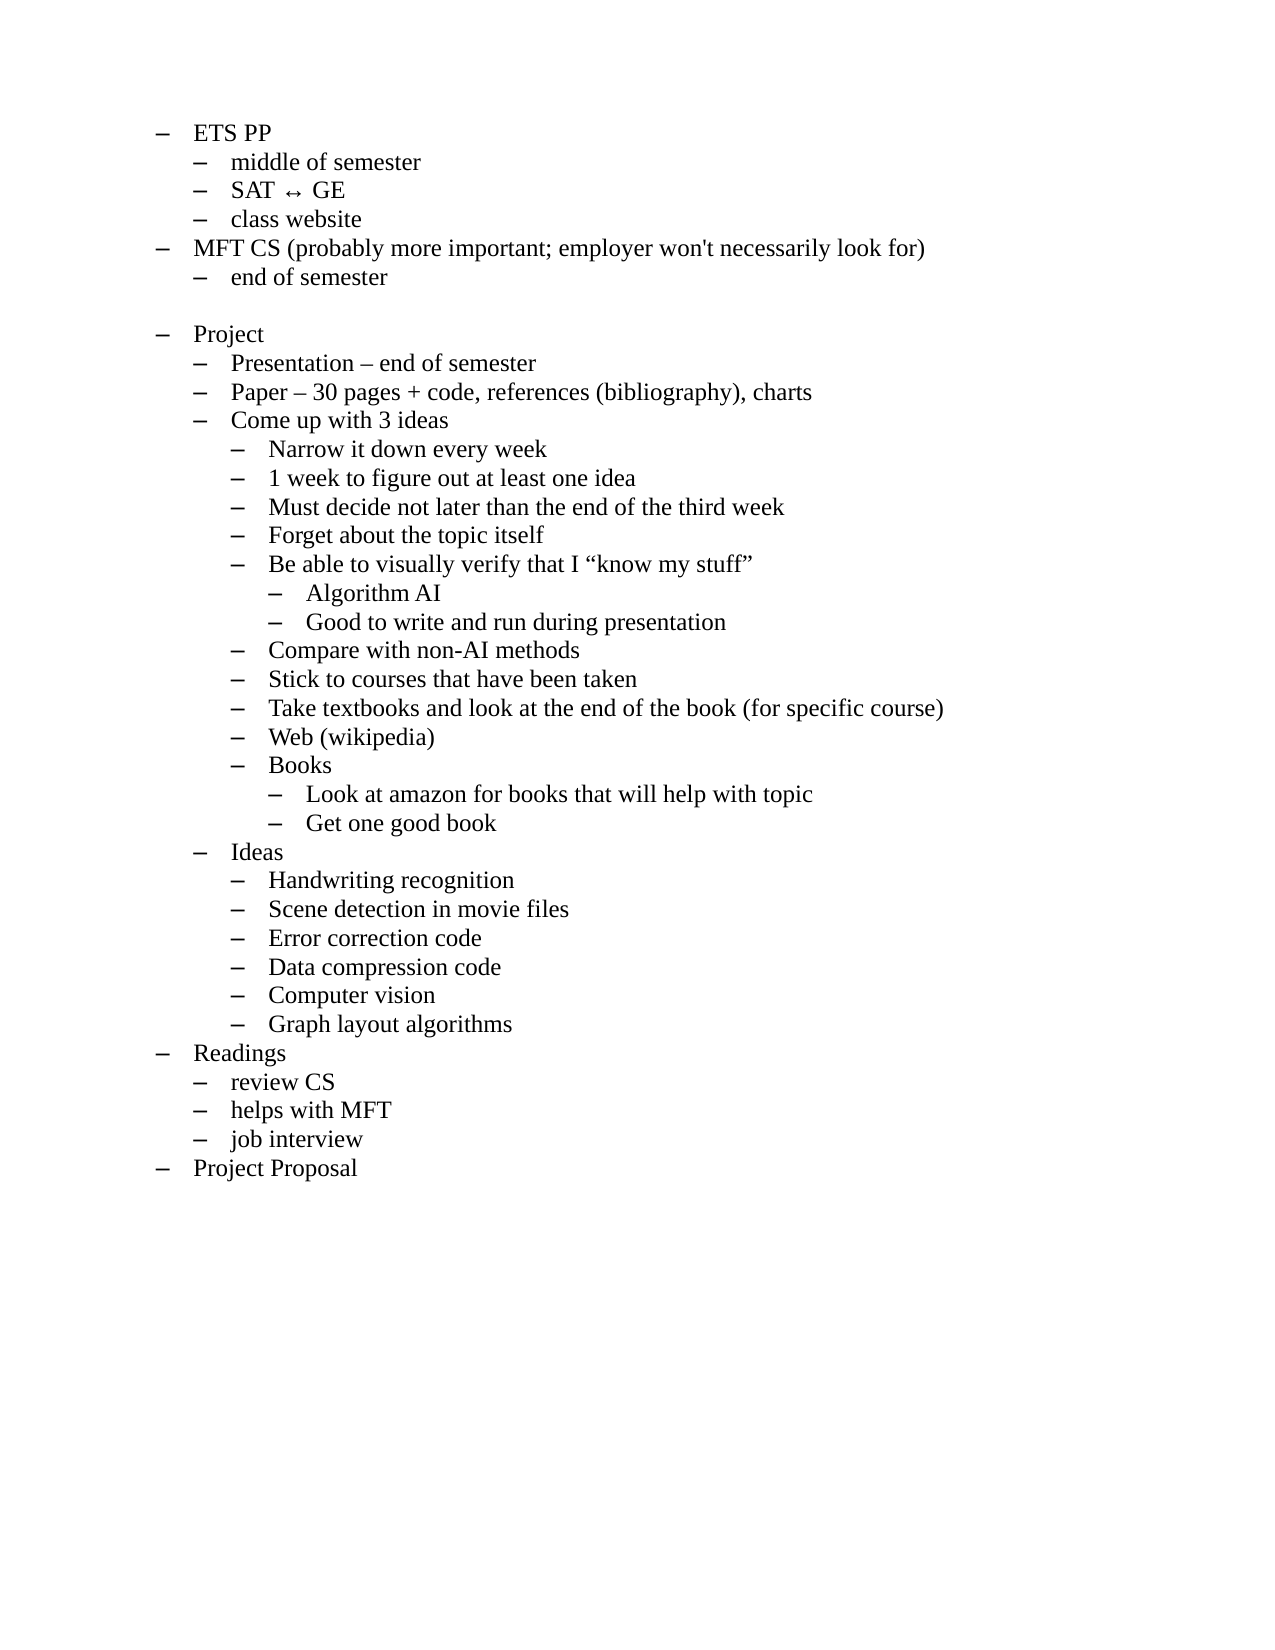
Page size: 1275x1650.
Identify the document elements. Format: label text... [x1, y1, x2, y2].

list Graph layout algorithms [231, 1009, 1157, 1038]
list ETS PP [156, 118, 1157, 147]
list Stick to courses that have been taken [231, 664, 1157, 693]
list job interview [193, 1124, 1157, 1153]
list Ideas [193, 837, 1157, 866]
list MFT CS (probably more important; employer won't necessarily look for) [156, 233, 1157, 262]
list Data compression code [231, 952, 1157, 981]
list SAT ↔ GE [193, 176, 1157, 204]
list Error correction code [231, 923, 1157, 952]
list Computer vision [231, 981, 1157, 1009]
list Presentation – end of semester [193, 348, 1157, 377]
list Handwriting recognition [231, 866, 1157, 894]
list helps with MFT [193, 1096, 1157, 1124]
list review CS [193, 1067, 1157, 1096]
list Forget about the topic itself [231, 521, 1157, 549]
list Scene detection in movie files [231, 894, 1157, 923]
list Books [231, 751, 1157, 779]
list class website [193, 204, 1157, 233]
list Compare with non-AI methods [231, 636, 1157, 664]
list 1 week to figure out at least one idea [231, 463, 1157, 492]
list Project [156, 319, 1157, 348]
list Good to write and run during presentation [268, 607, 1157, 636]
list Look at amazon for books that will help with topic [268, 779, 1157, 808]
list Come up with 3 ideas [193, 406, 1157, 434]
list Readings [156, 1038, 1157, 1067]
list Be able to visually verify that I “know my stuff” [231, 549, 1157, 578]
list Get one good book [268, 808, 1157, 837]
list Web (wikipedia) [231, 722, 1157, 751]
list Project Proposal [156, 1153, 1157, 1182]
list middle of semester [193, 147, 1157, 176]
list Must decide not later than the end of the third week [231, 492, 1157, 521]
list Paper – 30 pages + code, references (bibliography), charts [193, 377, 1157, 406]
list end of semester [193, 262, 1157, 291]
list Take textbooks and look at the end of the book (for specific course) [231, 693, 1157, 722]
list Narrow it down every week [231, 434, 1157, 463]
list Algorithm AI [268, 578, 1157, 607]
